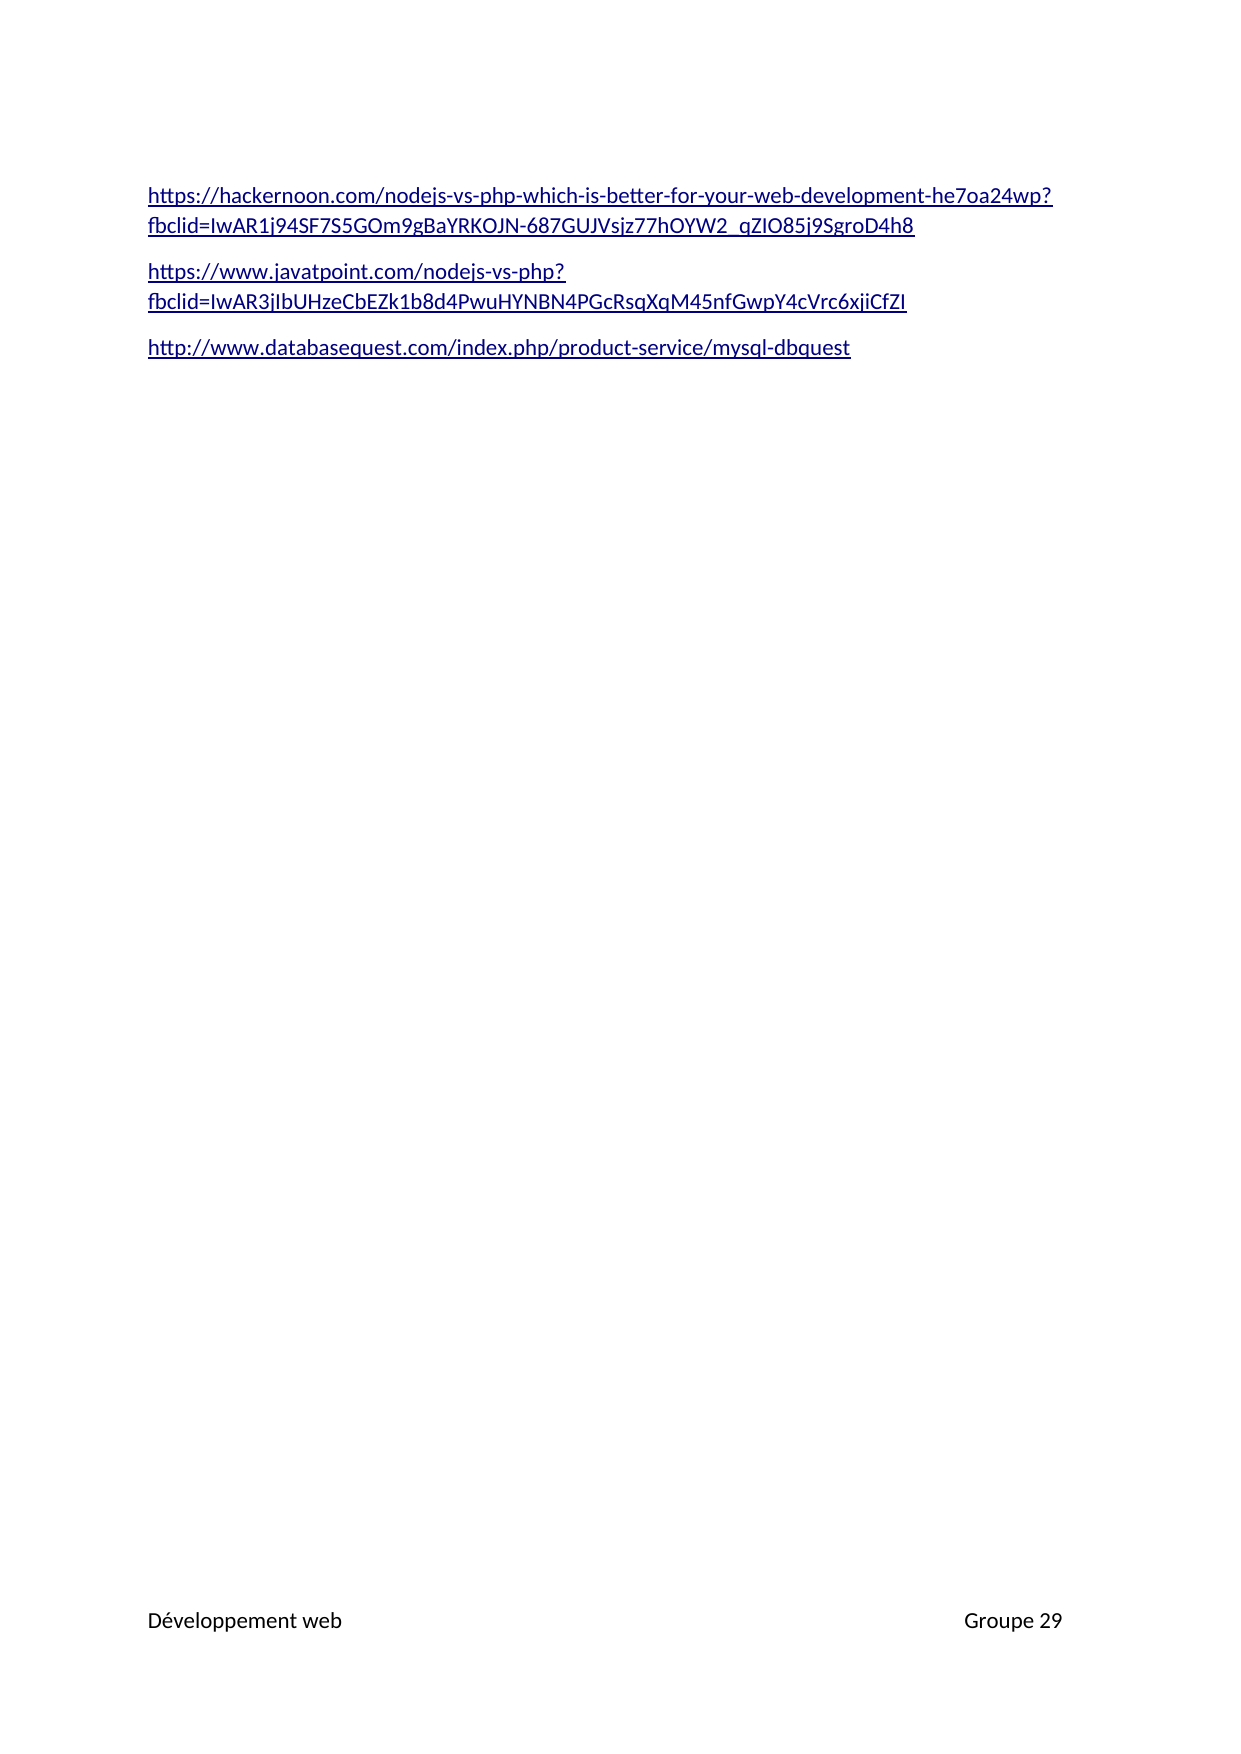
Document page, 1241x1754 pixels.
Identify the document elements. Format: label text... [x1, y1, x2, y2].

text https://www.javatpoint.com/nodejs-vs-php?fbclid=IwAR3jIbUHzeCbEZk1b8d4PwuHYNBN4PGcRsqXqM45nfGwpY4cVrc6xjiCfZI [148, 257, 1093, 315]
text http://www.databasequest.com/index.php/product-service/mysql-dbquest [148, 333, 1093, 361]
text https://hackernoon.com/nodejs-vs-php-which-is-better-for-your-web-development-he7oa24wp?fbclid=IwAR1j94SF7S5GOm9gBaYRKOJN-687GUJVsjz77hOYW2_qZIO85j9SgroD4h8 [148, 181, 1093, 239]
